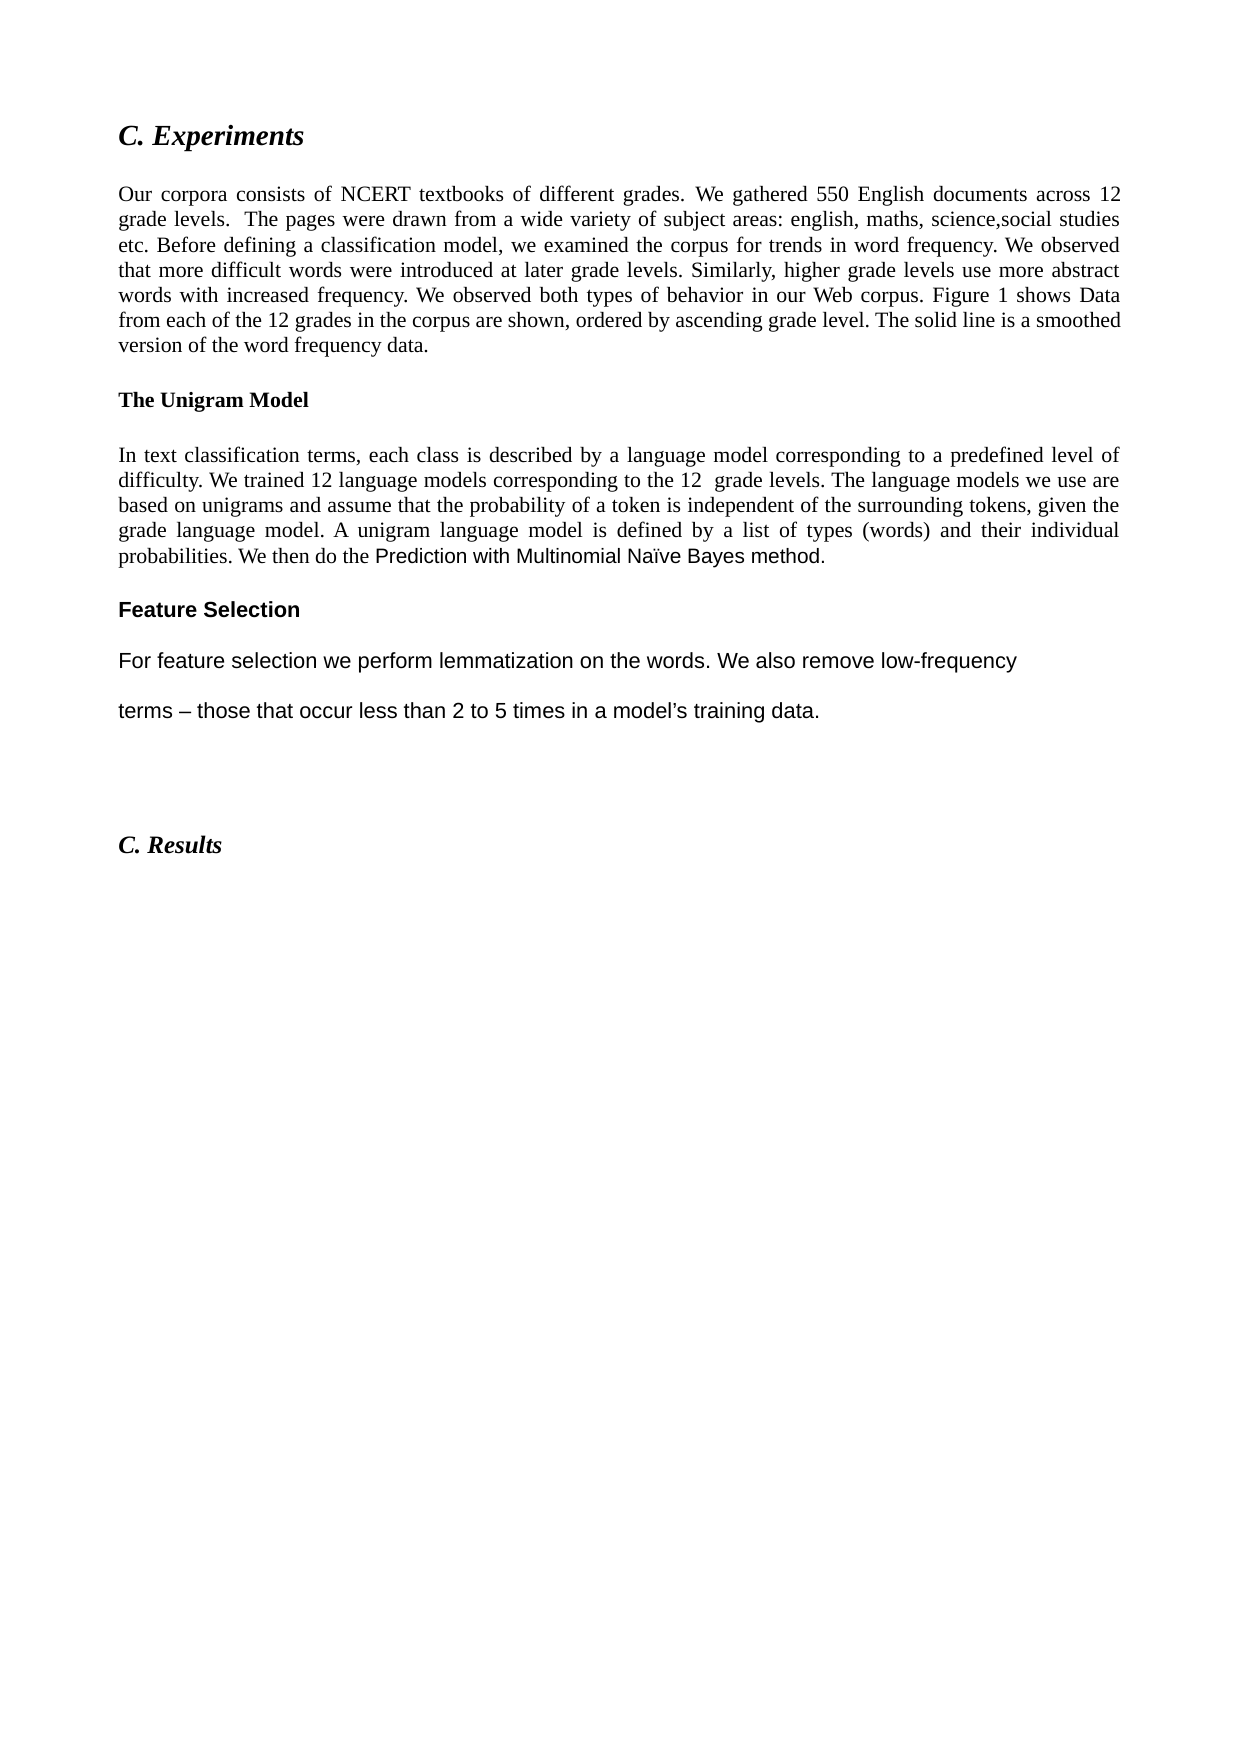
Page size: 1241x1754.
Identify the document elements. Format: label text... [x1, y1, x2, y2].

text C. Experiments [118, 118, 1122, 152]
title For feature selection we perform lemmatization on the words. We also remove low-frequency [118, 647, 1122, 673]
title Feature Selection [118, 597, 1122, 622]
text The Unigram Model [118, 387, 1122, 412]
title terms – those that occur less than 2 to 5 times in a model’s training data. [118, 698, 1122, 723]
text C. Results [118, 830, 1122, 859]
text Our corpora consists of NCERT textbooks of different grades. We gathered 550 English documents across 12 grade levels. The pages were drawn from a wide variety of subject areas: english, maths, science,social studies etc. Before defining a classification model, we examined the corpus for trends in word frequency. We observed that more difficult words were introduced at later grade levels. Similarly, higher grade levels use more abstract words with increased frequency. We observed both types of behavior in our Web corpus. Figure 1 shows Data from each of the 12 grades in the corpus are shown, ordered by ascending grade level. The solid line is a smoothed version of the word frequency data. [118, 181, 1122, 358]
text In text classification terms, each class is described by a language model corresponding to a predefined level of difficulty. We trained 12 language models corresponding to the 12 grade levels. The language models we use are based on unigrams and assume that the probability of a token is independent of the surrounding tokens, given the grade language model. A unigram language model is defined by a list of types (words) and their individual probabilities. We then do the Prediction with Multinomial Naïve Bayes method. [118, 442, 1122, 568]
